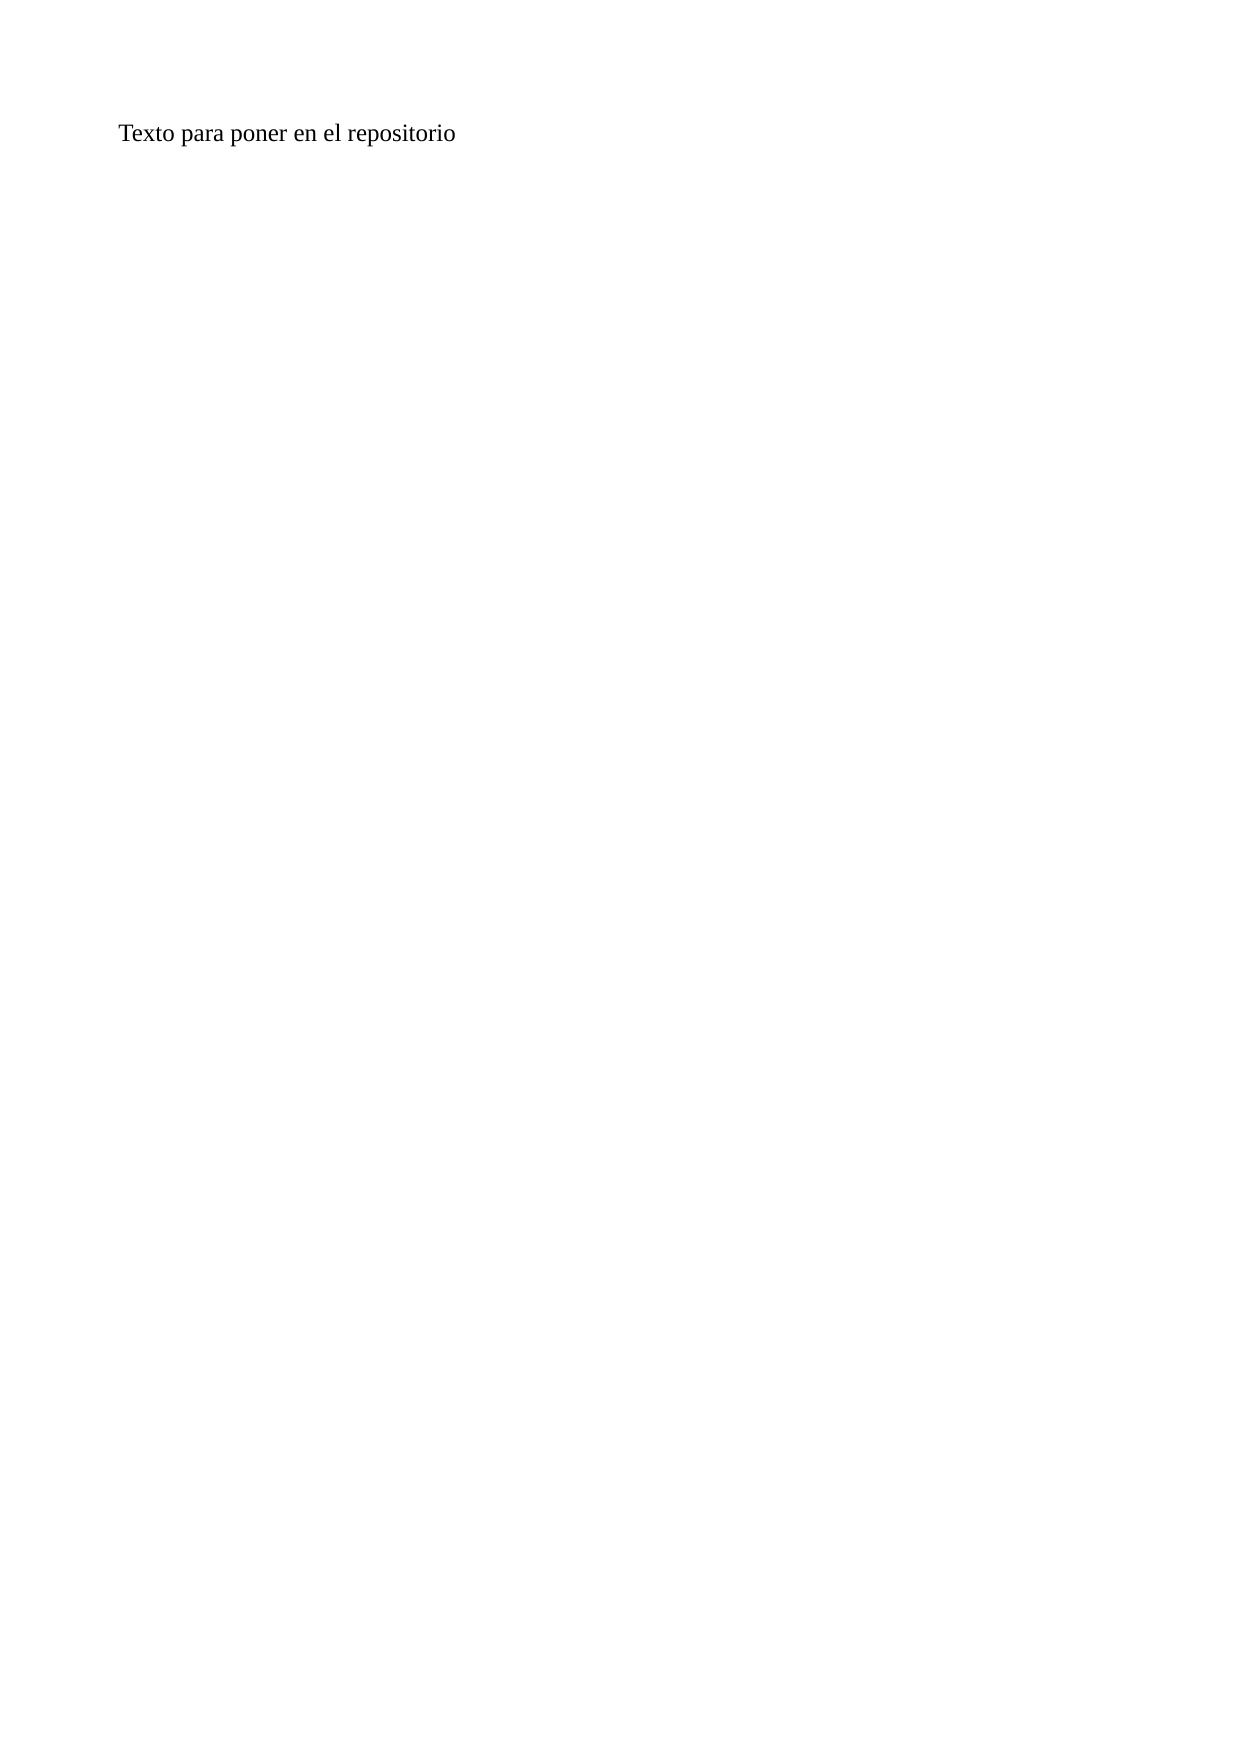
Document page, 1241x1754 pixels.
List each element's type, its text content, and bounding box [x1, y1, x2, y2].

text Texto para poner en el repositorio [118, 118, 1122, 147]
